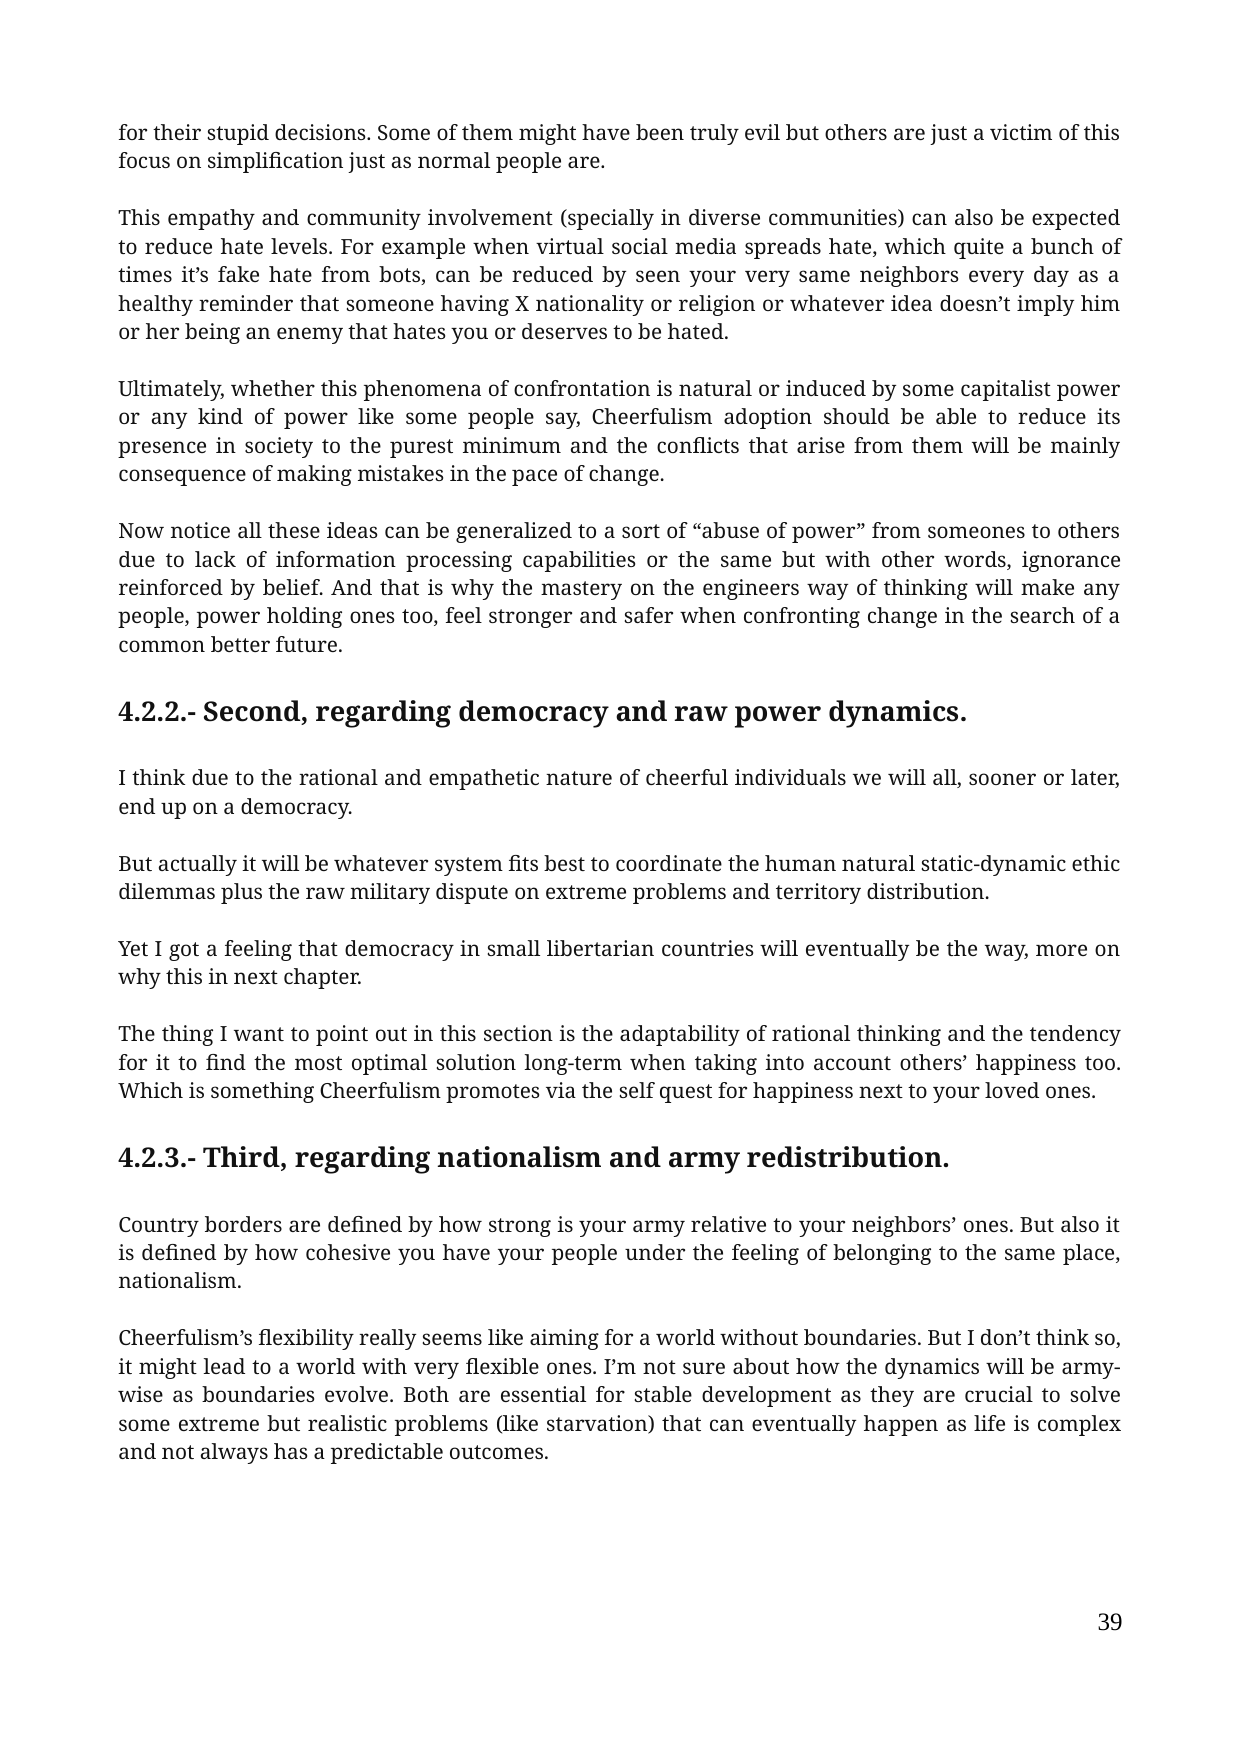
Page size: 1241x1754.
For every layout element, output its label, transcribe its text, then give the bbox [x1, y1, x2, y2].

text for their stupid decisions. Some of them might have been truly evil but others are just a victim of this focus on simplification just as normal people are. [118, 118, 1122, 175]
text 4.2.3.- Third, regarding nationalism and army redistribution. [118, 1139, 1122, 1176]
text Country borders are defined by how strong is your army relative to your neighbors’ ones. But also it is defined by how cohesive you have your people under the feeling of belonging to the same place, nationalism. [118, 1210, 1122, 1295]
text The thing I want to point out in this section is the adaptability of rational thinking and the tendency for it to find the most optimal solution long-term when taking into account others’ happiness too. Which is something Cheerfulism promotes via the self quest for happiness next to your loved ones. [118, 1019, 1122, 1105]
text But actually it will be whatever system fits best to coordinate the human natural static-dynamic ethic dilemmas plus the raw military dispute on extreme problems and territory distribution. [118, 849, 1122, 906]
text I think due to the rational and empathetic nature of cheerful individuals we will all, sooner or later, end up on a democracy. [118, 763, 1122, 820]
text This empathy and community involvement (specially in diverse communities) can also be expected to reduce hate levels. For example when virtual social media spreads hate, which quite a bunch of times it’s fake hate from bots, can be reduced by seen your very same neighbors every day as a healthy reminder that someone having X nationality or religion or whatever idea doesn’t imply him or her being an enemy that hates you or deserves to be hated. [118, 203, 1122, 346]
text Yet I got a feeling that democracy in small libertarian countries will eventually be the way, more on why this in next chapter. [118, 934, 1122, 991]
text Now notice all these ideas can be generalized to a sort of “abuse of power” from someones to others due to lack of information processing capabilities or the same but with other words, ignorance reinforced by belief. And that is why the mastery on the engineers way of thinking will make any people, power holding ones too, feel stronger and safer when confronting change in the search of a common better future. [118, 516, 1122, 658]
text Ultimately, whether this phenomena of confrontation is natural or induced by some capitalist power or any kind of power like some people say, Cheerfulism adoption should be able to reduce its presence in society to the purest minimum and the conflicts that arise from them will be mainly consequence of making mistakes in the pace of change. [118, 374, 1122, 488]
text 4.2.2.- Second, regarding democracy and raw power dynamics. [118, 692, 1122, 729]
text Cheerfulism’s flexibility really seems like aiming for a world without boundaries. But I don’t think so, it might lead to a world with very flexible ones. I’m not sure about how the dynamics will be army-wise as boundaries evolve. Both are essential for stable development as they are crucial to solve some extreme but realistic problems (like starvation) that can eventually happen as life is complex and not always has a predictable outcomes. [118, 1323, 1122, 1466]
